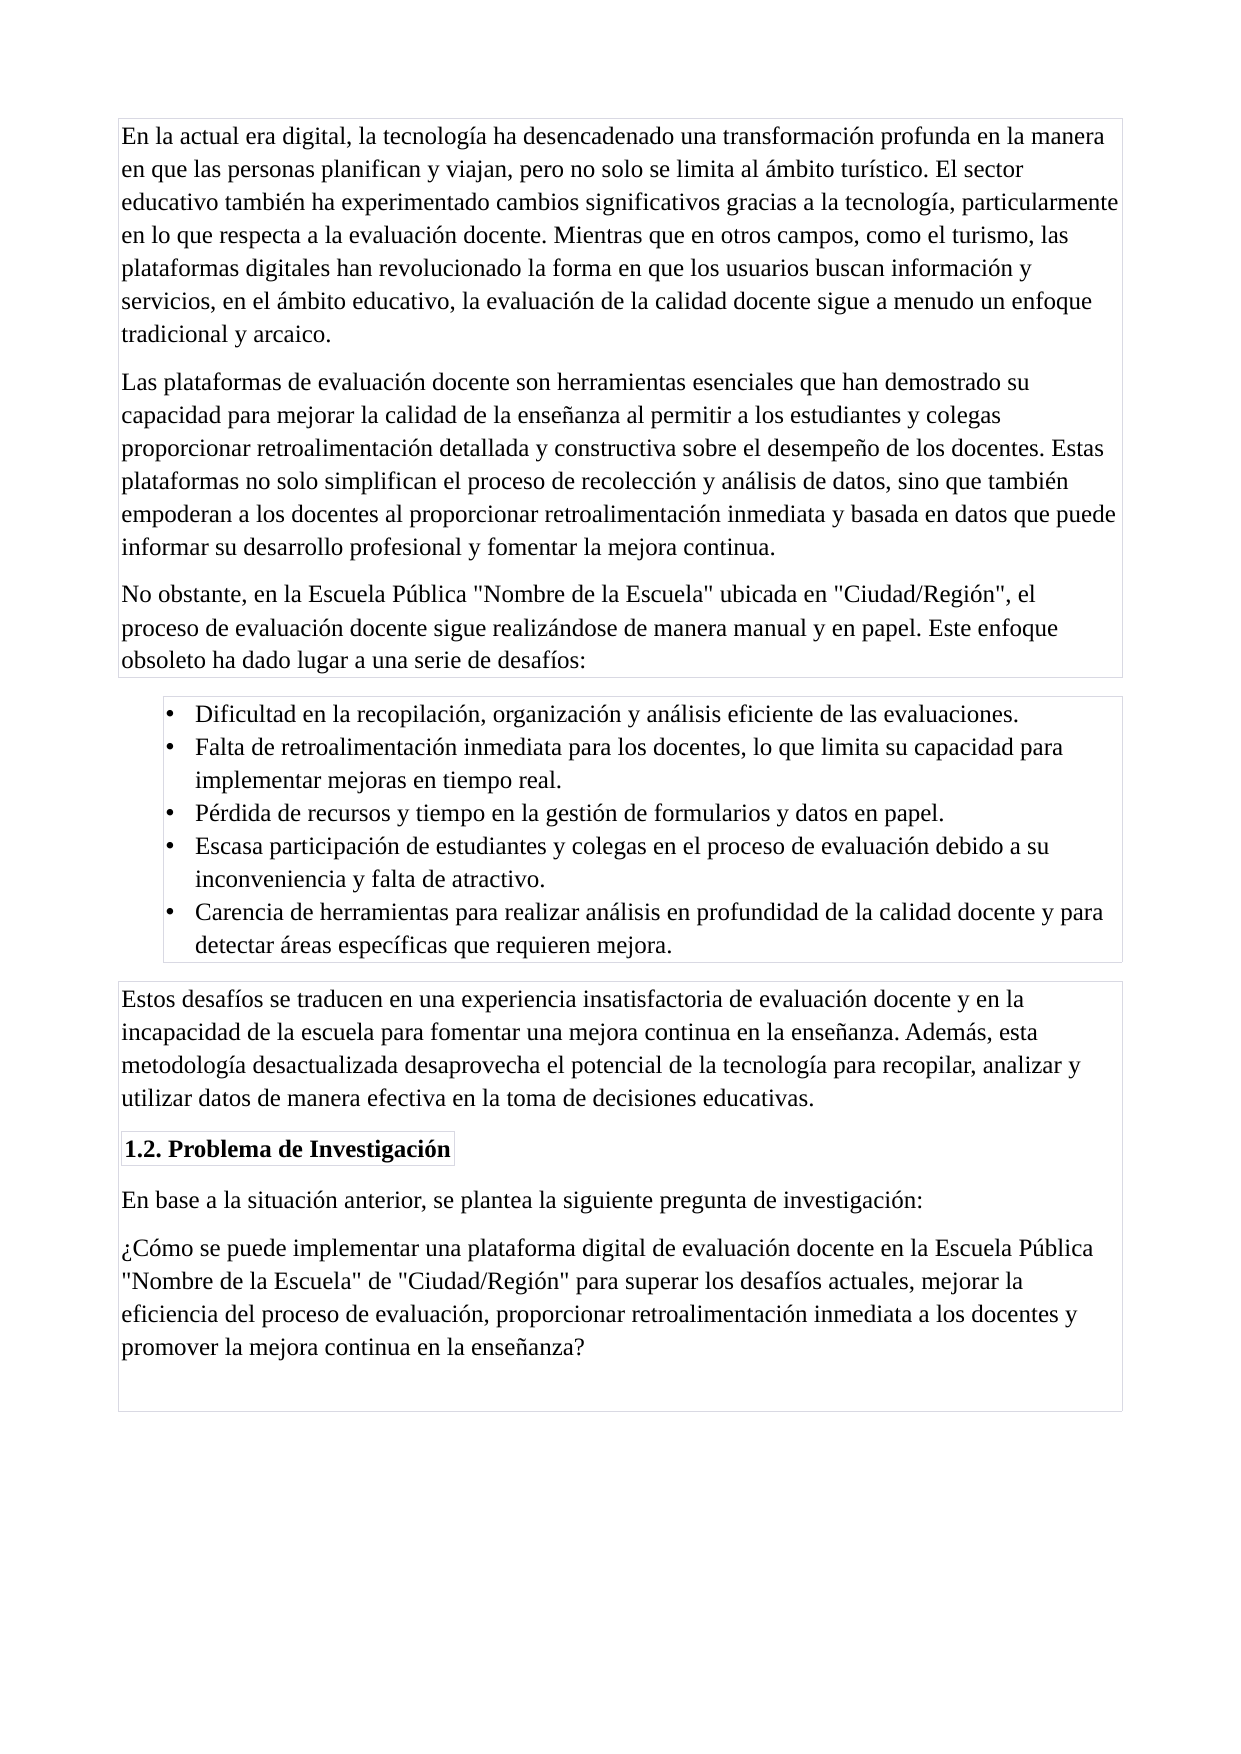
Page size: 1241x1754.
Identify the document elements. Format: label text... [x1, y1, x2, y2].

list Escasa participación de estudiantes y colegas en el proceso de evaluación debido a su inconveniencia y falta de atractivo. [164, 828, 1122, 893]
list Dificultad en la recopilación, organización y análisis eficiente de las evaluaciones. [164, 697, 1122, 728]
list Falta de retroalimentación inmediata para los docentes, lo que limita su capacidad para implementar mejoras en tiempo real. [164, 729, 1122, 794]
text En la actual era digital, la tecnología ha desencadenado una transformación profunda en la manera en que las personas planifican y viajan, pero no solo se limita al ámbito turístico. El sector educativo también ha experimentado cambios significativos gracias a la tecnología, particularmente en lo que respecta a la evaluación docente. Mientras que en otros campos, como el turismo, las plataformas digitales han revolucionado la forma en que los usuarios buscan información y servicios, en el ámbito educativo, la evaluación de la calidad docente sigue a menudo un enfoque tradicional y arcaico. [119, 119, 1122, 348]
text Estos desafíos se traducen en una experiencia insatisfactoria de evaluación docente y en la incapacidad de la escuela para fomentar una mejora continua en la enseñanza. Además, esta metodología desactualizada desaprovecha el potencial de la tecnología para recopilar, analizar y utilizar datos de manera efectiva en la toma de decisiones educativas. [119, 982, 1122, 1112]
text No obstante, en la Escuela Pública "Nombre de la Escuela" ubicada en "Ciudad/Región", el proceso de evaluación docente sigue realizándose de manera manual y en papel. Este enfoque obsoleto ha dado lugar a una serie de desafíos: [119, 577, 1122, 677]
list Carencia de herramientas para realizar análisis en profundidad de la calidad docente y para detectar áreas específicas que requieren mejora. [164, 894, 1122, 962]
text 1.2. Problema de Investigación [119, 1128, 1122, 1166]
text ¿Cómo se puede implementar una plataforma digital de evaluación docente en la Escuela Pública "Nombre de la Escuela" de "Ciudad/Región" para superar los desafíos actuales, mejorar la eficiencia del proceso de evaluación, proporcionar retroalimentación inmediata a los docentes y promover la mejora continua en la enseñanza? [119, 1230, 1122, 1361]
list Pérdida de recursos y tiempo en la gestión de formularios y datos en papel. [164, 795, 1122, 827]
text En base a la situación anterior, se plantea la siguiente pregunta de investigación: [119, 1182, 1122, 1214]
text Las plataformas de evaluación docente son herramientas esenciales que han demostrado su capacidad para mejorar la calidad de la enseñanza al permitir a los estudiantes y colegas proporcionar retroalimentación detallada y constructiva sobre el desempeño de los docentes. Estas plataformas no solo simplifican el proceso de recolección y análisis de datos, sino que también empoderan a los docentes al proporcionar retroalimentación inmediata y basada en datos que puede informar su desarrollo profesional y fomentar la mejora continua. [119, 364, 1122, 561]
